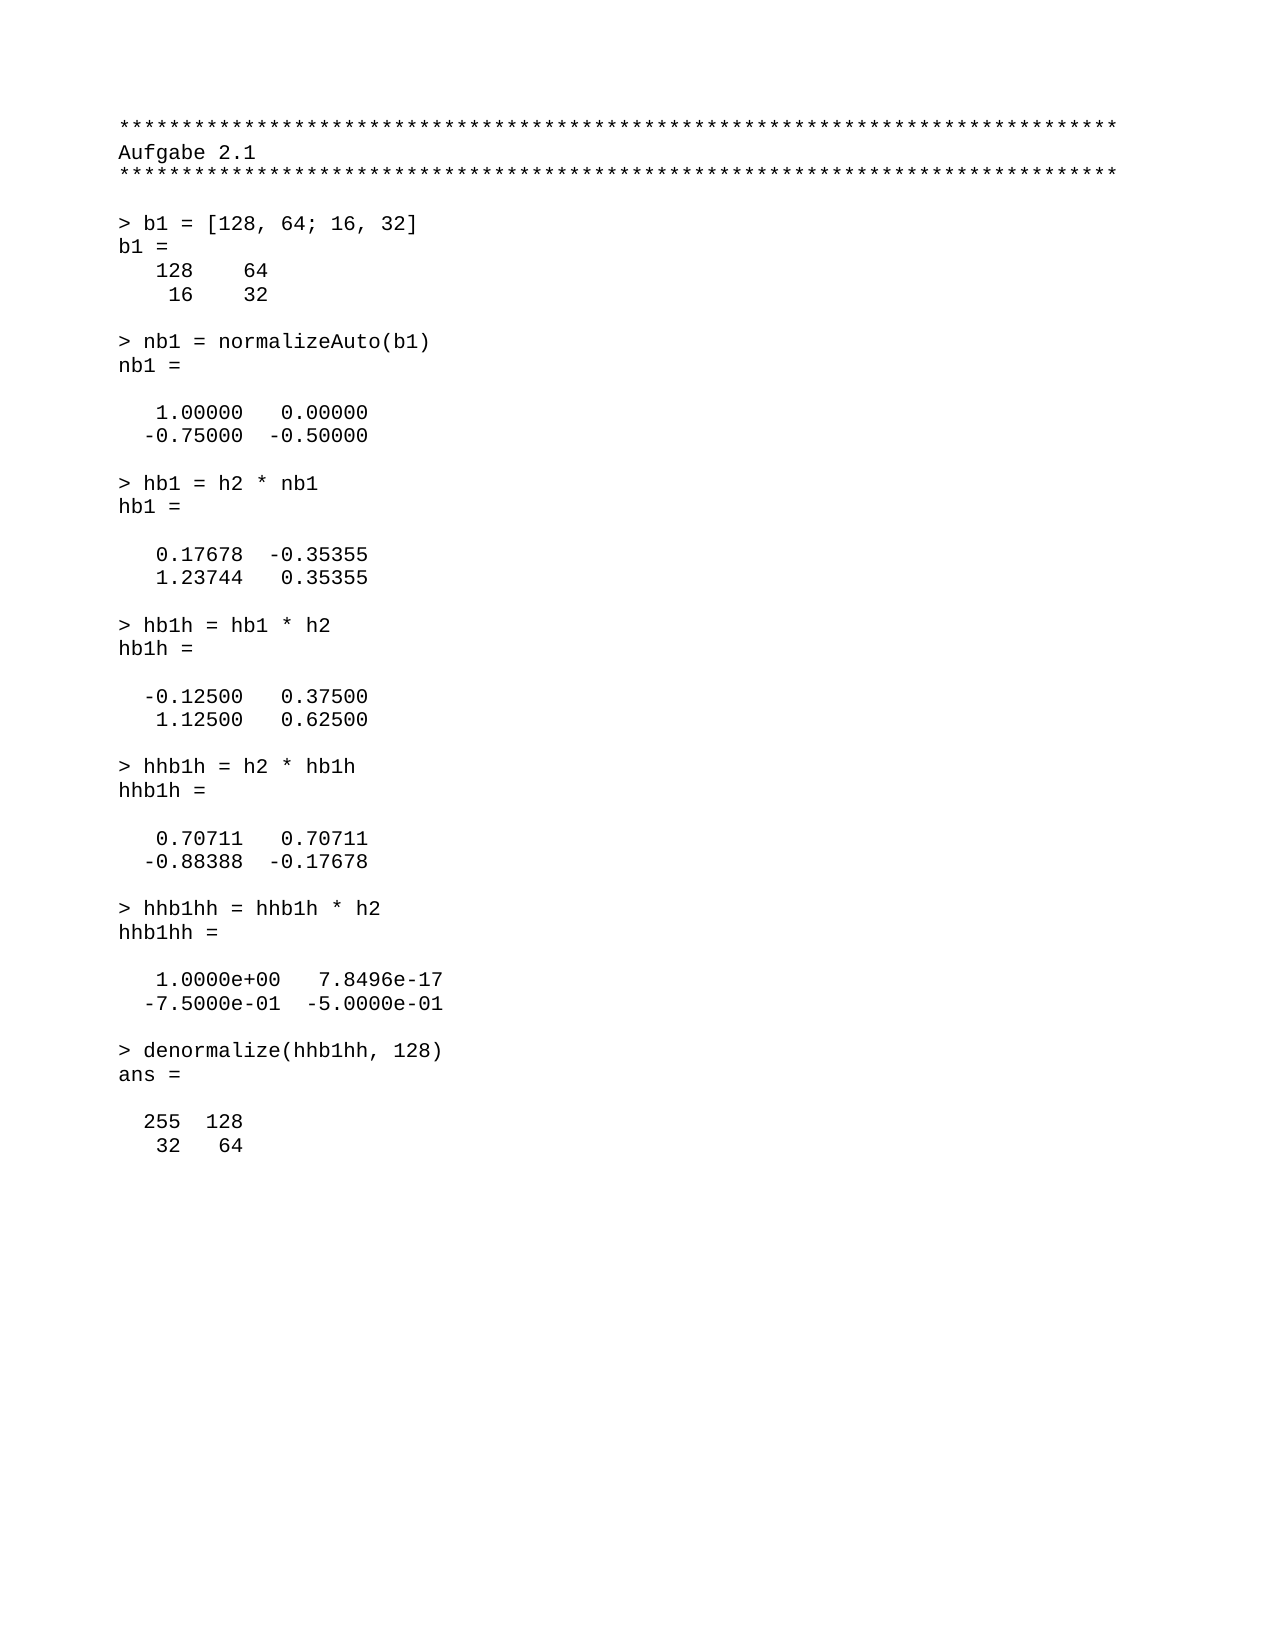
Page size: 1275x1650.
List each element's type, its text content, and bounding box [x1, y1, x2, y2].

text hhb1h = [118, 780, 1157, 804]
text 1.23744 0.35355 [118, 567, 1157, 591]
text 0.70711 0.70711 [118, 827, 1157, 851]
text -0.12500 0.37500 [118, 686, 1157, 709]
text 1.00000 0.00000 [118, 402, 1157, 426]
text Aufgabe 2.1 [118, 142, 1157, 165]
text ******************************************************************************** [118, 118, 1157, 142]
text 255 128 [118, 1111, 1157, 1135]
text 1.12500 0.62500 [118, 709, 1157, 733]
text hhb1hh = [118, 922, 1157, 946]
text 1.0000e+00 7.8496e-17 [118, 969, 1157, 993]
text > nb1 = normalizeAuto(b1) [118, 331, 1157, 354]
text nb1 = [118, 354, 1157, 378]
text b1 = [118, 236, 1157, 260]
text > hhb1h = h2 * hb1h [118, 757, 1157, 780]
text 32 64 [118, 1135, 1157, 1158]
text 128 64 [118, 260, 1157, 284]
text ******************************************************************************** [118, 165, 1157, 189]
text > hhb1hh = hhb1h * h2 [118, 898, 1157, 922]
text -0.88388 -0.17678 [118, 851, 1157, 875]
text hb1 = [118, 496, 1157, 520]
text -7.5000e-01 -5.0000e-01 [118, 993, 1157, 1017]
text > hb1h = hb1 * h2 [118, 615, 1157, 638]
text -0.75000 -0.50000 [118, 426, 1157, 449]
text ans = [118, 1064, 1157, 1088]
text hb1h = [118, 638, 1157, 662]
text > denormalize(hhb1hh, 128) [118, 1040, 1157, 1064]
text > hb1 = h2 * nb1 [118, 473, 1157, 496]
text 0.17678 -0.35355 [118, 544, 1157, 567]
text > b1 = [128, 64; 16, 32] [118, 213, 1157, 236]
text 16 32 [118, 284, 1157, 307]
